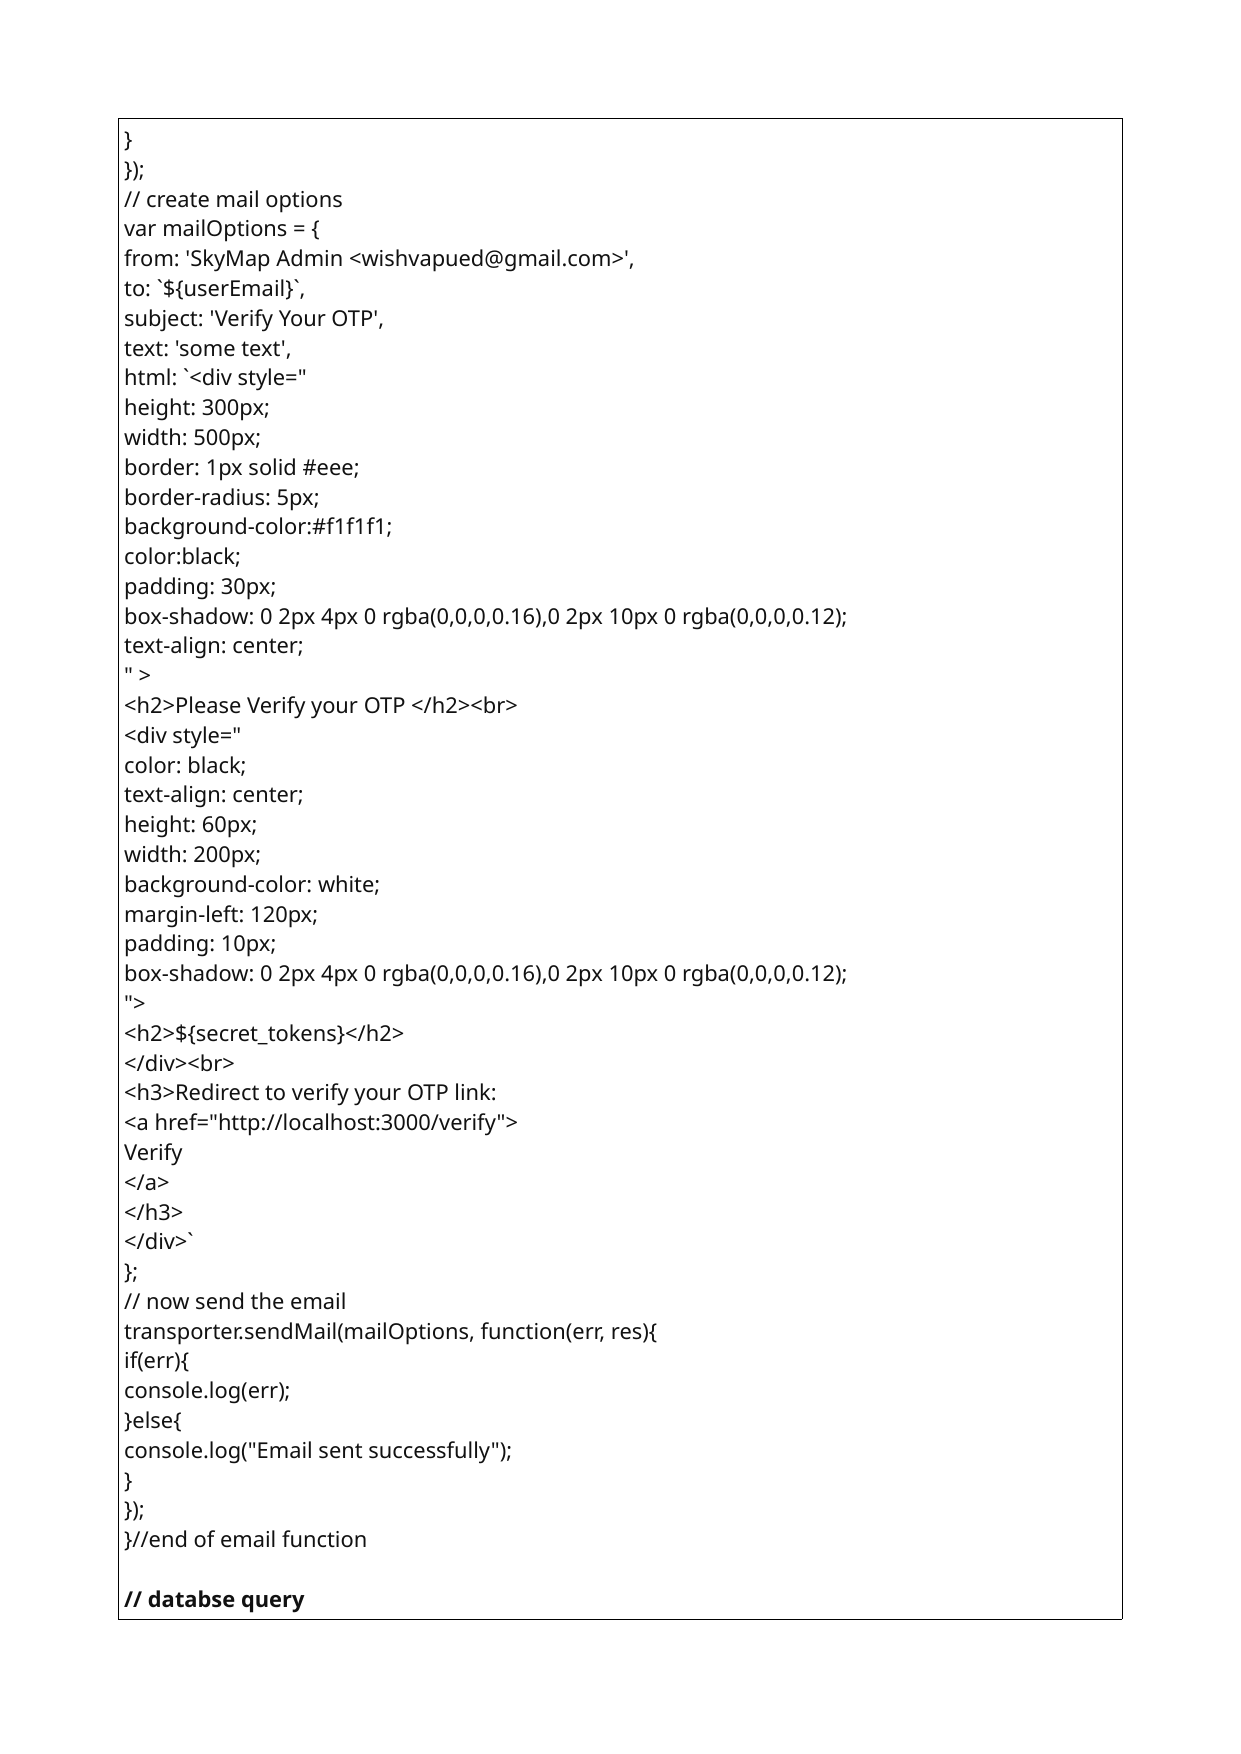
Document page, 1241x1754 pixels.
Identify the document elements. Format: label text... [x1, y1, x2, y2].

table_header } }); // create mail options var mailOptions = { from: 'SkyMap Admin <wishvapued@gmail.com>', to: `${userEmail}`, subject: 'Verify Your OTP', text: 'some text', html: `<div style=" height: 300px; width: 500px; border: 1px solid #eee; border-radius: 5px; background-color:#f1f1f1; color:black; padding: 30px; box-shadow: 0 2px 4px 0 rgba(0,0,0,0.16),0 2px 10px 0 rgba(0,0,0,0.12); text-align: center; " > <h2>Please Verify your OTP </h2><br> <div style=" color: black; text-align: center; height: 60px; width: 200px; background-color: white; margin-left: 120px; padding: 10px; box-shadow: 0 2px 4px 0 rgba(0,0,0,0.16),0 2px 10px 0 rgba(0,0,0,0.12); "> <h2>${secret_tokens}</h2> </div><br> <h3>Redirect to verify your OTP link: <a href="http://localhost:3000/verify"> Verify </a> </h3> </div>` }; // now send the email transporter.sendMail(mailOptions, function(err, res){ if(err){ console.log(err); }else{ console.log("Email sent successfully"); } }); }//end of email function // databse query [119, 119, 1122, 1619]
